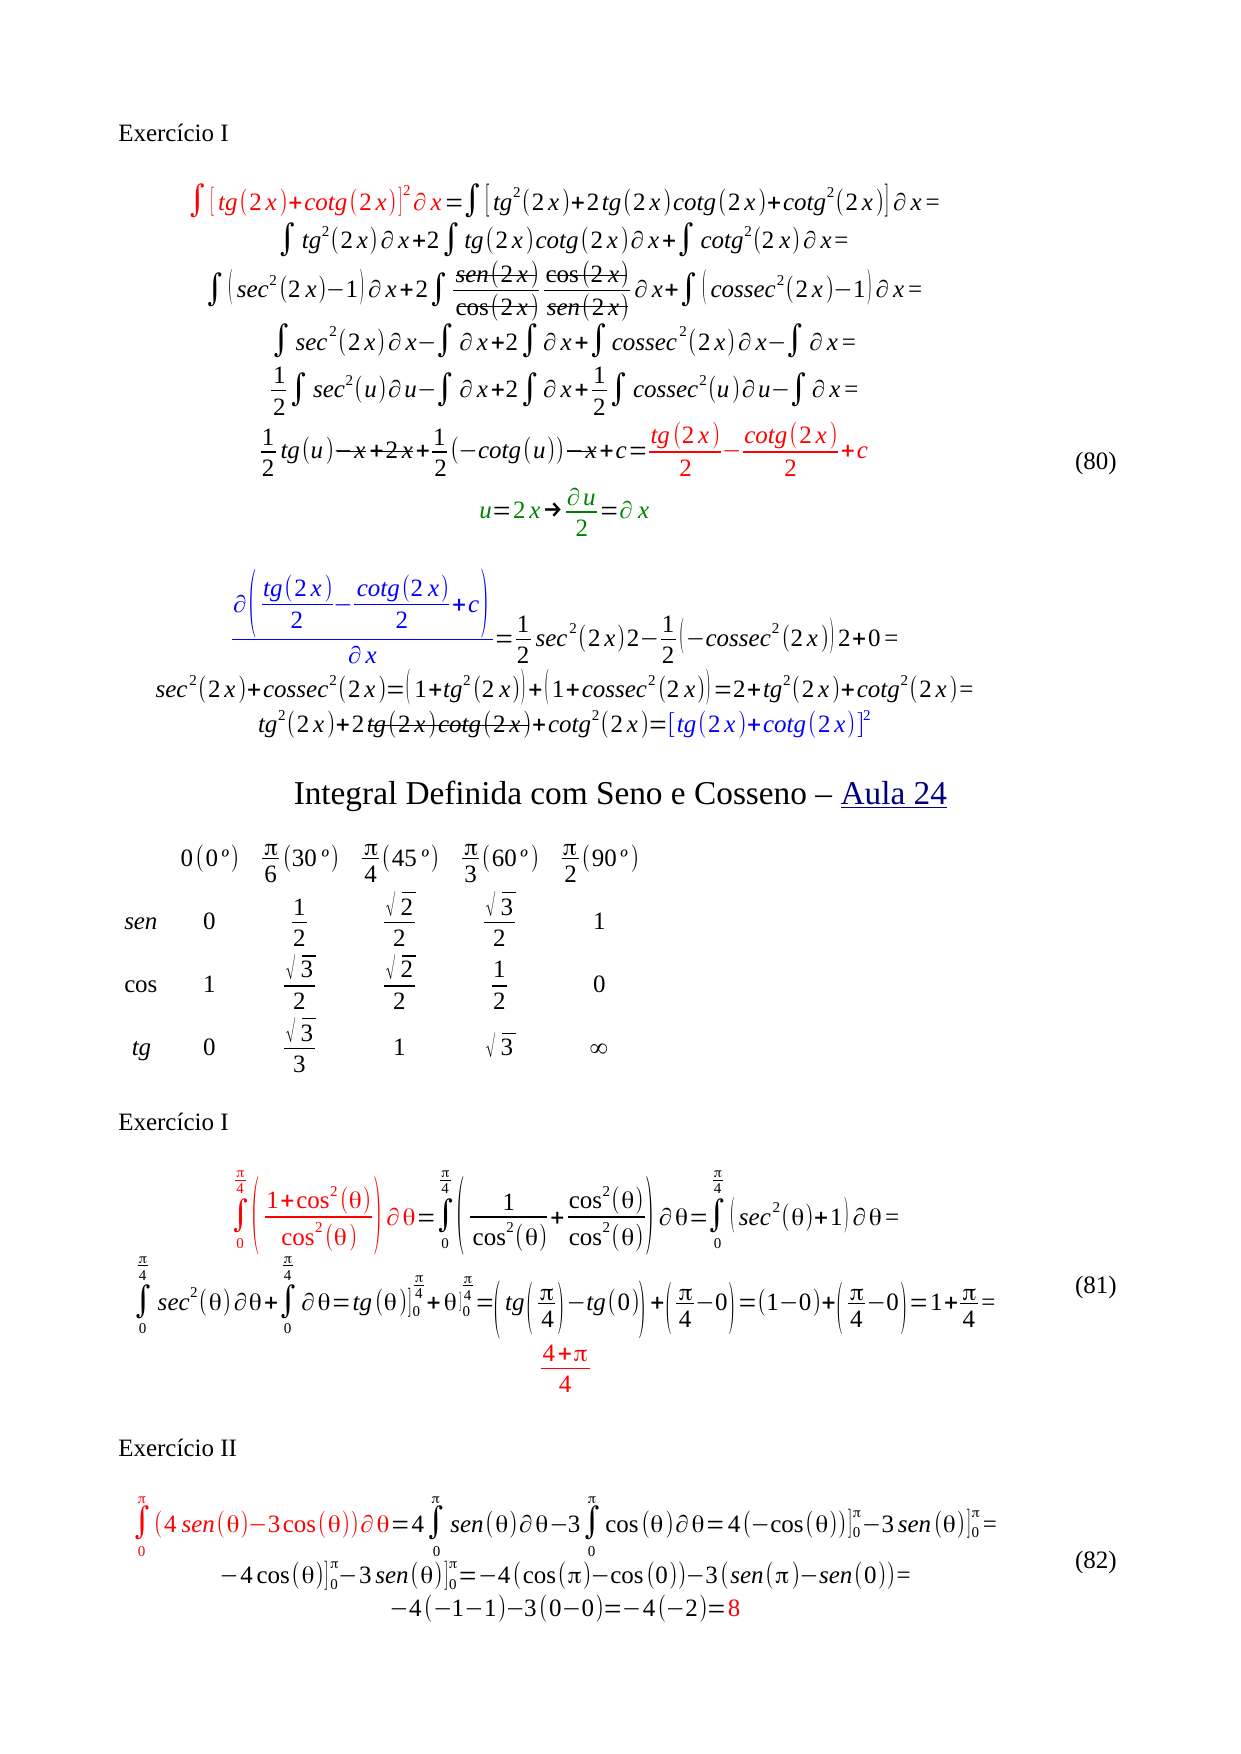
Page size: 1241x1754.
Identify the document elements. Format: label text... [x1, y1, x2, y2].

table_header (82) [1010, 1490, 1122, 1628]
table_header (81) [1010, 1165, 1122, 1404]
text Exercício II [118, 1433, 1122, 1461]
table_header [118, 176, 1010, 744]
text Exercício I [118, 118, 1122, 147]
text Integral Definida com Seno e Cosseno – Aula 24 [118, 773, 1122, 812]
table_header (80) [1010, 176, 1122, 744]
text Exercício I [118, 1107, 1122, 1136]
table_header [118, 1490, 1010, 1628]
table_header [118, 1165, 1010, 1404]
